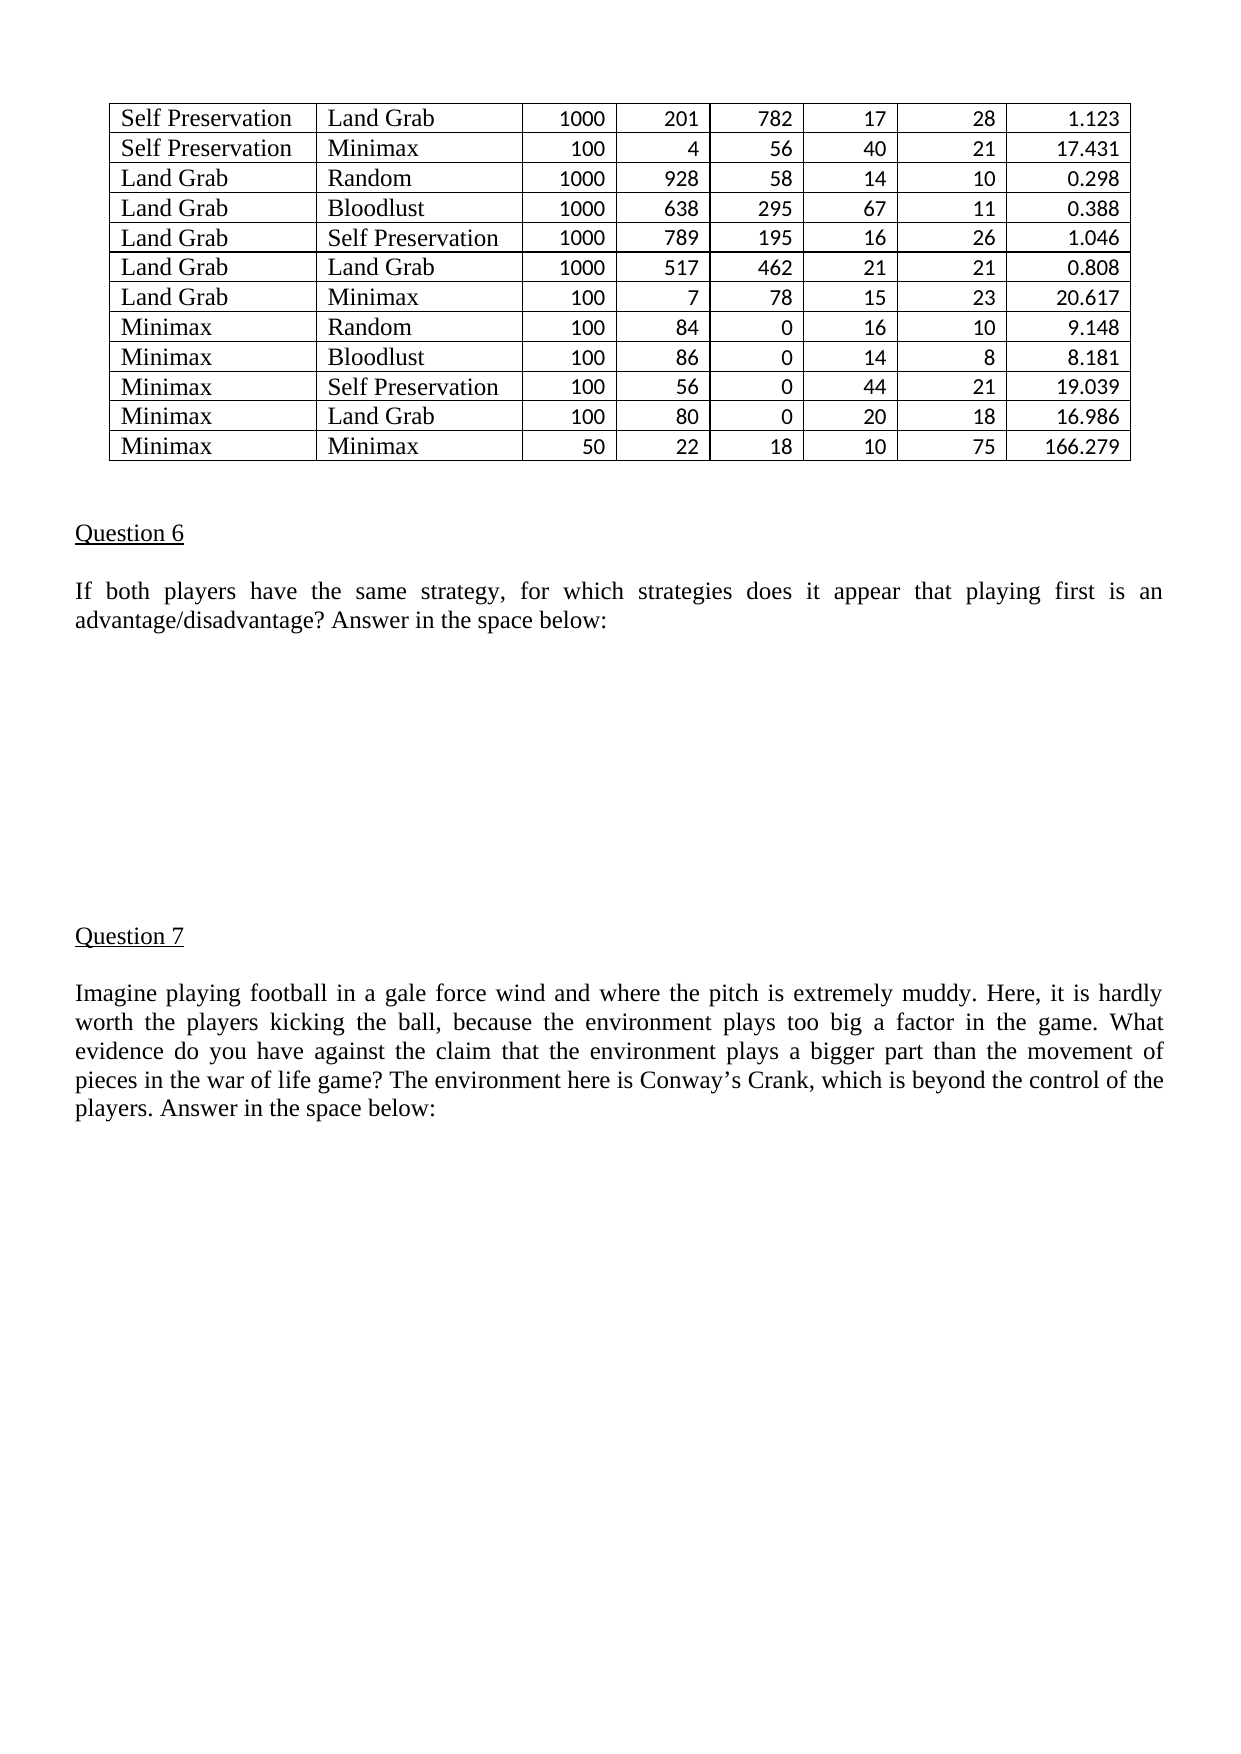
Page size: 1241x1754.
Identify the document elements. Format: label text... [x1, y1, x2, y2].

table_cell 14 [804, 163, 897, 192]
table_cell 7 [617, 282, 709, 311]
table_cell 40 [804, 133, 897, 162]
table_cell 100 [523, 133, 616, 162]
table_cell 100 [523, 401, 616, 430]
table_cell 0.808 [1007, 253, 1130, 281]
table_cell Land Grab [317, 253, 522, 281]
table_cell Self Preservation [317, 223, 522, 251]
table_cell 10 [804, 431, 897, 460]
table_cell 928 [617, 163, 709, 192]
table_cell Minimax [110, 342, 316, 371]
table_cell 1000 [523, 193, 616, 222]
table_cell Bloodlust [317, 193, 522, 222]
table_cell 20.617 [1007, 282, 1130, 311]
table_cell 462 [711, 253, 803, 281]
table_cell Land Grab [110, 253, 316, 281]
table_cell Self Preservation [110, 104, 316, 132]
table_cell 15 [804, 282, 897, 311]
table_cell 84 [617, 312, 709, 341]
table_cell Land Grab [110, 193, 316, 222]
table_cell 8 [898, 342, 1006, 371]
table_cell 782 [711, 104, 803, 132]
table_cell 1000 [523, 104, 616, 132]
table_cell Land Grab [110, 223, 316, 251]
table_cell 86 [617, 342, 709, 371]
table_cell 18 [898, 401, 1006, 430]
table_cell Minimax [110, 372, 316, 400]
table_cell Random [317, 163, 522, 192]
table_cell Land Grab [317, 401, 522, 430]
table_cell Land Grab [110, 163, 316, 192]
table_cell 19.039 [1007, 372, 1130, 400]
table_cell Land Grab [317, 104, 522, 132]
table_cell 517 [617, 253, 709, 281]
table_cell 100 [523, 312, 616, 341]
table_cell 21 [804, 253, 897, 281]
table_cell 0 [711, 312, 803, 341]
table_cell 67 [804, 193, 897, 222]
text If both players have the same strategy, for which strategies does it appear that playing first is an advantage/disadvantage? Answer in the space below: [75, 576, 1165, 633]
table_cell 56 [617, 372, 709, 400]
table_cell 195 [711, 223, 803, 251]
table_cell 26 [898, 223, 1006, 251]
table_cell 56 [711, 133, 803, 162]
table_cell 17.431 [1007, 133, 1130, 162]
table_cell 20 [804, 401, 897, 430]
table_cell Self Preservation [317, 372, 522, 400]
table_cell 10 [898, 163, 1006, 192]
subtitle Question 7 [75, 921, 1165, 950]
table_cell 8.181 [1007, 342, 1130, 371]
table_cell 80 [617, 401, 709, 430]
table_cell 0 [711, 372, 803, 400]
table_cell Random [317, 312, 522, 341]
table_cell 50 [523, 431, 616, 460]
table_cell 201 [617, 104, 709, 132]
table_cell 16.986 [1007, 401, 1130, 430]
table_cell 100 [523, 342, 616, 371]
table_cell 295 [711, 193, 803, 222]
table_cell 638 [617, 193, 709, 222]
table_cell Minimax [110, 401, 316, 430]
table_cell 1.123 [1007, 104, 1130, 132]
table_cell Minimax [317, 282, 522, 311]
table_cell 44 [804, 372, 897, 400]
text Imagine playing football in a gale force wind and where the pitch is extremely muddy. Here, it is hardly worth the players kicking the ball, because the environment plays too big a factor in the game. What evidence do you have against the claim that the environment plays a bigger part than the movement of pieces in the war of life game? The environment here is Conway’s Crank, which is beyond the control of the players. Answer in the space below: [75, 978, 1165, 1122]
table_cell Bloodlust [317, 342, 522, 371]
text Question 6 [75, 518, 1165, 547]
table_cell Minimax [110, 431, 316, 460]
table_cell Self Preservation [110, 133, 316, 162]
table_cell 100 [523, 282, 616, 311]
table_cell 21 [898, 372, 1006, 400]
table_cell 0 [711, 401, 803, 430]
table_cell 17 [804, 104, 897, 132]
table_cell 10 [898, 312, 1006, 341]
table_cell 21 [898, 133, 1006, 162]
table_cell 16 [804, 312, 897, 341]
table_cell 9.148 [1007, 312, 1130, 341]
table_cell 4 [617, 133, 709, 162]
table_cell 1.046 [1007, 223, 1130, 251]
table_cell 78 [711, 282, 803, 311]
table_cell 11 [898, 193, 1006, 222]
table_cell 23 [898, 282, 1006, 311]
table_cell 1000 [523, 223, 616, 251]
table_cell 166.279 [1007, 431, 1130, 460]
table_cell 0.298 [1007, 163, 1130, 192]
table_cell 1000 [523, 163, 616, 192]
table_cell 14 [804, 342, 897, 371]
table_cell 28 [898, 104, 1006, 132]
table_cell Minimax [110, 312, 316, 341]
table_cell 789 [617, 223, 709, 251]
table_cell Minimax [317, 431, 522, 460]
table_cell 18 [711, 431, 803, 460]
table_cell Land Grab [110, 282, 316, 311]
table_cell 21 [898, 253, 1006, 281]
table_cell 1000 [523, 253, 616, 281]
table_cell 58 [711, 163, 803, 192]
table_cell 0.388 [1007, 193, 1130, 222]
table_cell 75 [898, 431, 1006, 460]
table_cell 22 [617, 431, 709, 460]
table_cell Minimax [317, 133, 522, 162]
table_cell 16 [804, 223, 897, 251]
table_cell 0 [711, 342, 803, 371]
table_cell 100 [523, 372, 616, 400]
